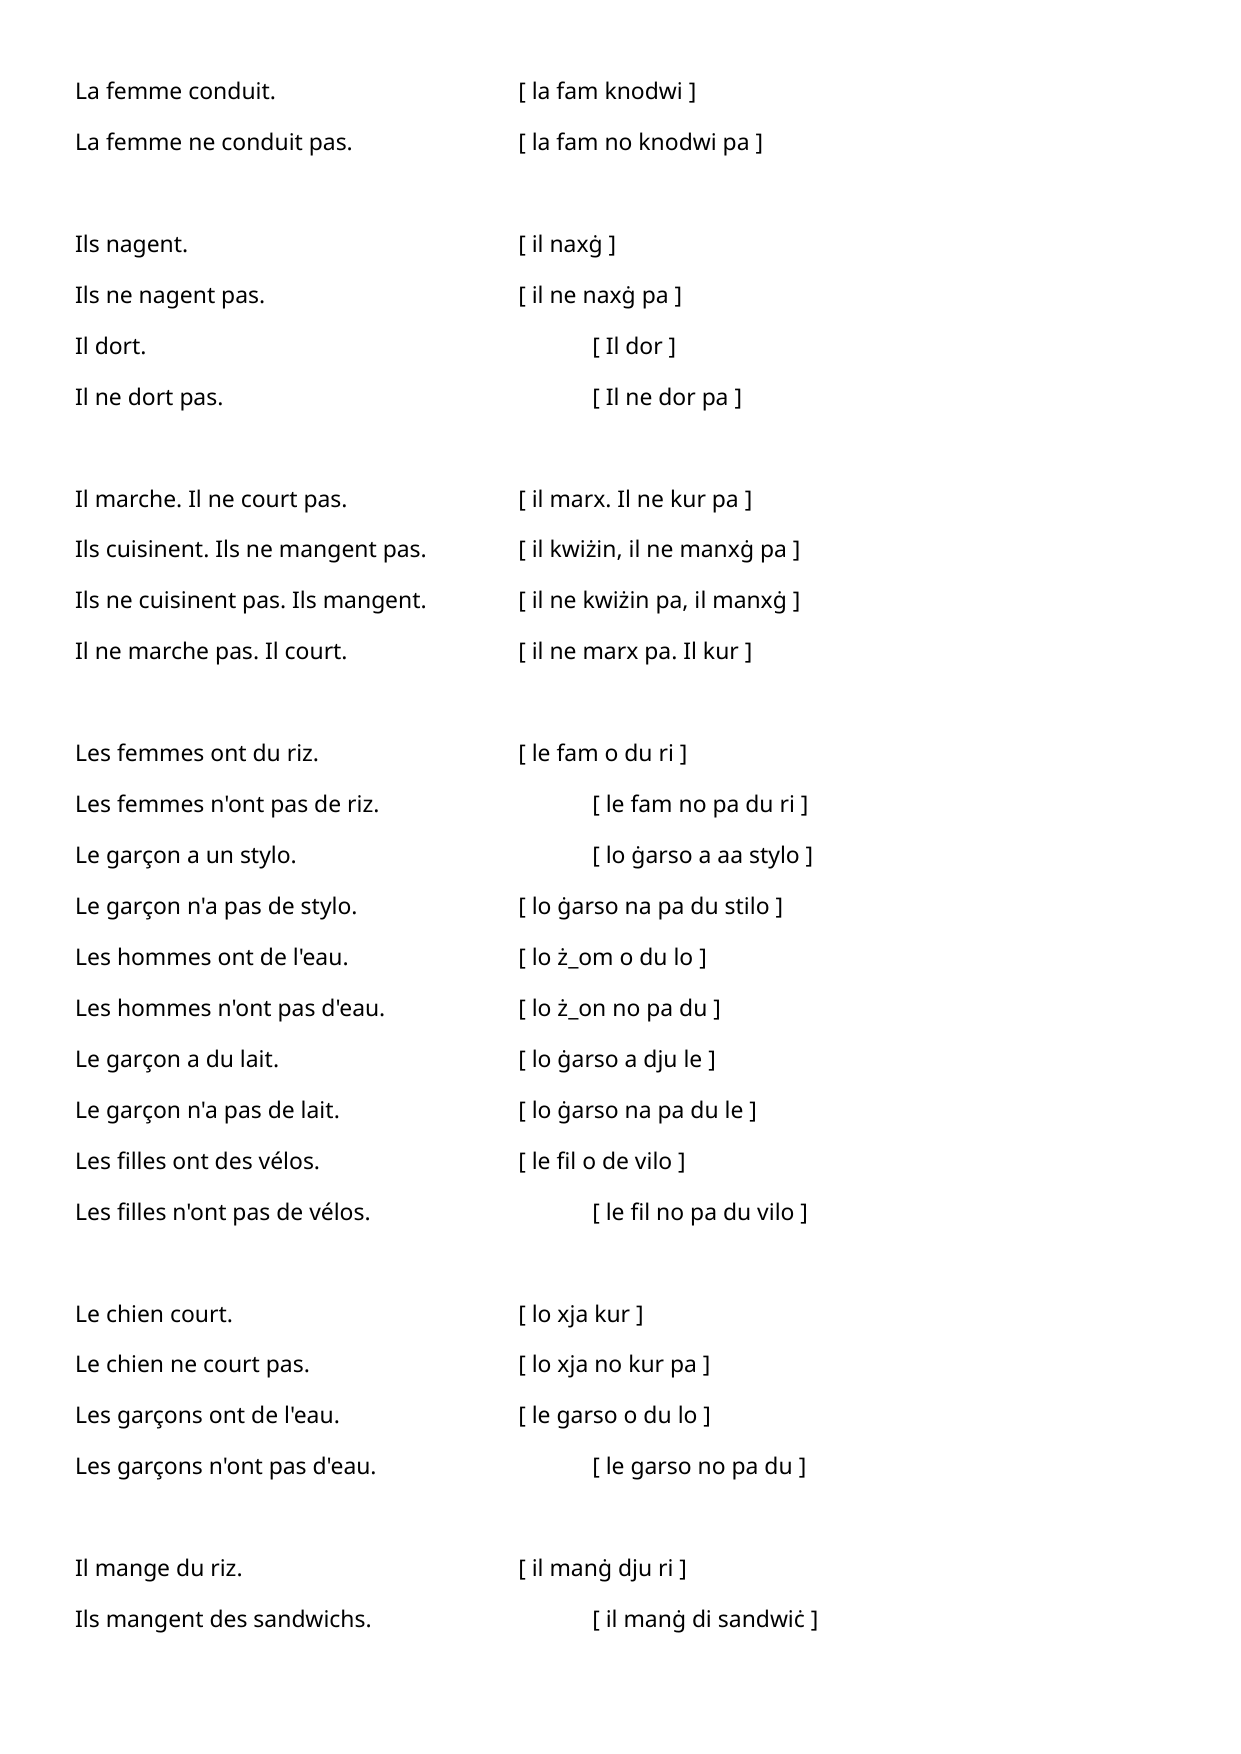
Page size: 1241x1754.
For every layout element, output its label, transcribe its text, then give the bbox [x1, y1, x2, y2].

text Les garçons ont de l'eau. [ le garso o du lo ] [75, 1399, 1165, 1431]
text La femme ne conduit pas. [ la fam no knodwi pa ] [75, 126, 1165, 157]
text Les femmes n'ont pas de riz. [ le fam no pa du ri ] [75, 788, 1165, 819]
text Ils mangent des sandwichs. [ il manġ di sandwiċ ] [75, 1603, 1165, 1634]
text Ils cuisinent. Ils ne mangent pas. [ il kwiżin, il ne manxġ pa ] [75, 533, 1165, 565]
text Il ne marche pas. Il court. [ il ne marx pa. Il kur ] [75, 635, 1165, 667]
text Il dort. [ Il dor ] [75, 330, 1165, 361]
text Les femmes ont du riz. [ le fam o du ri ] [75, 737, 1165, 768]
text Il mange du riz. [ il manġ dju ri ] [75, 1552, 1165, 1583]
text Ils ne nagent pas. [ il ne naxġ pa ] [75, 279, 1165, 310]
text Ils ne cuisinent pas. Ils mangent. [ il ne kwiżin pa, il manxġ ] [75, 584, 1165, 616]
text Le chien ne court pas. [ lo xja no kur pa ] [75, 1348, 1165, 1380]
text Les hommes n'ont pas d'eau. [ lo ż_on no pa du ] [75, 992, 1165, 1023]
text Les filles n'ont pas de vélos. [ le fil no pa du vilo ] [75, 1196, 1165, 1227]
text La femme conduit. [ la fam knodwi ] [75, 75, 1165, 106]
text Les filles ont des vélos. [ le fil o de vilo ] [75, 1145, 1165, 1176]
text Les garçons n'ont pas d'eau. [ le garso no pa du ] [75, 1450, 1165, 1482]
text Le garçon a du lait. [ lo ġarso a dju le ] [75, 1043, 1165, 1074]
text Ils nagent. [ il naxġ ] [75, 228, 1165, 259]
text Le garçon n'a pas de lait. [ lo ġarso na pa du le ] [75, 1094, 1165, 1125]
text Le garçon a un stylo. [ lo ġarso a aa stylo ] [75, 839, 1165, 870]
text Le garçon n'a pas de stylo. [ lo ġarso na pa du stilo ] [75, 890, 1165, 921]
text Le chien court. [ lo xja kur ] [75, 1297, 1165, 1329]
text Il ne dort pas. [ Il ne dor pa ] [75, 381, 1165, 412]
text Les hommes ont de l'eau. [ lo ż_om o du lo ] [75, 941, 1165, 972]
text Il marche. Il ne court pas. [ il marx. Il ne kur pa ] [75, 482, 1165, 514]
